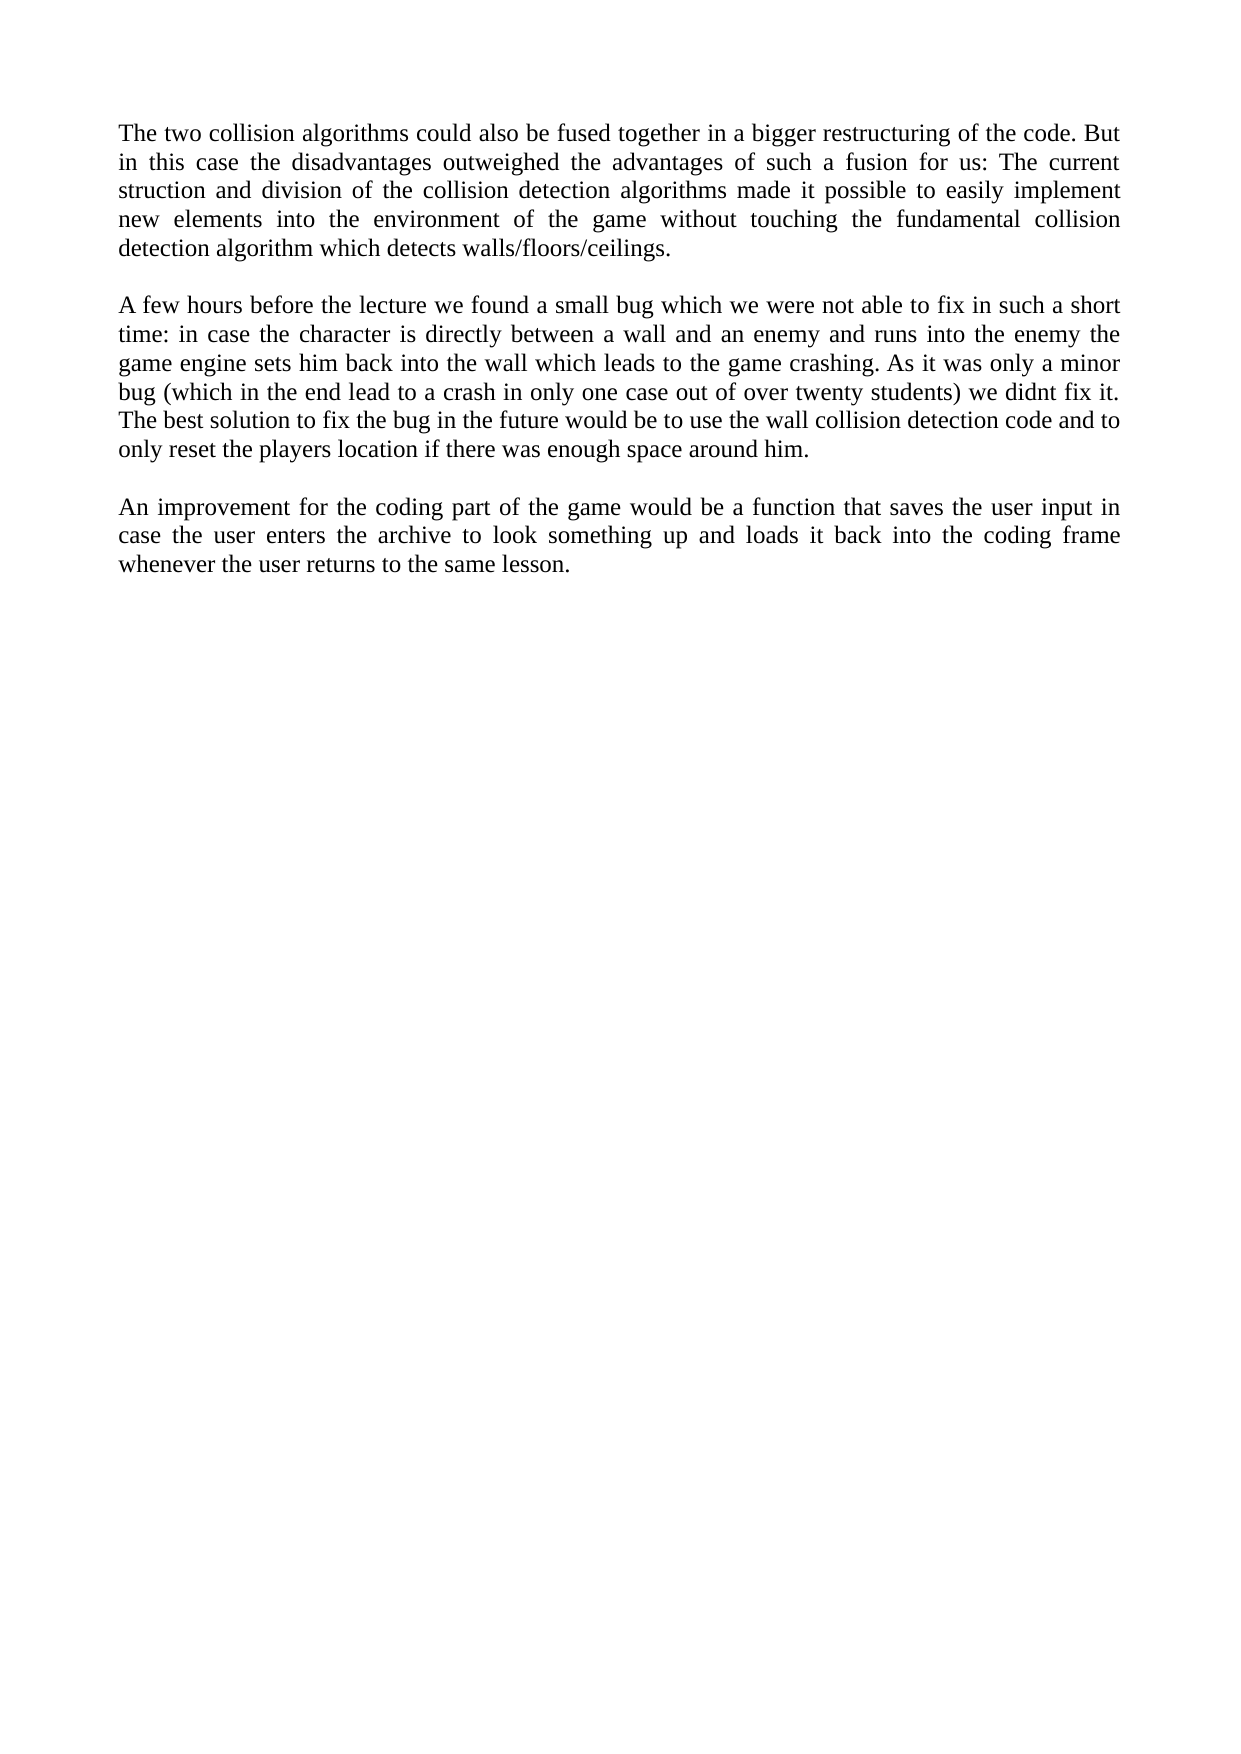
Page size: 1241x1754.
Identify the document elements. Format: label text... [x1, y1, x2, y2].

text The two collision algorithms could also be fused together in a bigger restructuring of the code. But in this case the disadvantages outweighed the advantages of such a fusion for us: The current struction and division of the collision detection algorithms made it possible to easily implement new elements into the environment of the game without touching the fundamental collision detection algorithm which detects walls/floors/ceilings. [118, 118, 1122, 262]
text An improvement for the coding part of the game would be a function that saves the user input in case the user enters the archive to look something up and loads it back into the coding frame whenever the user returns to the same lesson. [118, 492, 1122, 578]
text A few hours before the lecture we found a small bug which we were not able to fix in such a short time: in case the character is directly between a wall and an enemy and runs into the enemy the game engine sets him back into the wall which leads to the game crashing. As it was only a minor bug (which in the end lead to a crash in only one case out of over twenty students) we didnt fix it. The best solution to fix the bug in the future would be to use the wall collision detection code and to only reset the players location if there was enough space around him. [118, 291, 1122, 463]
